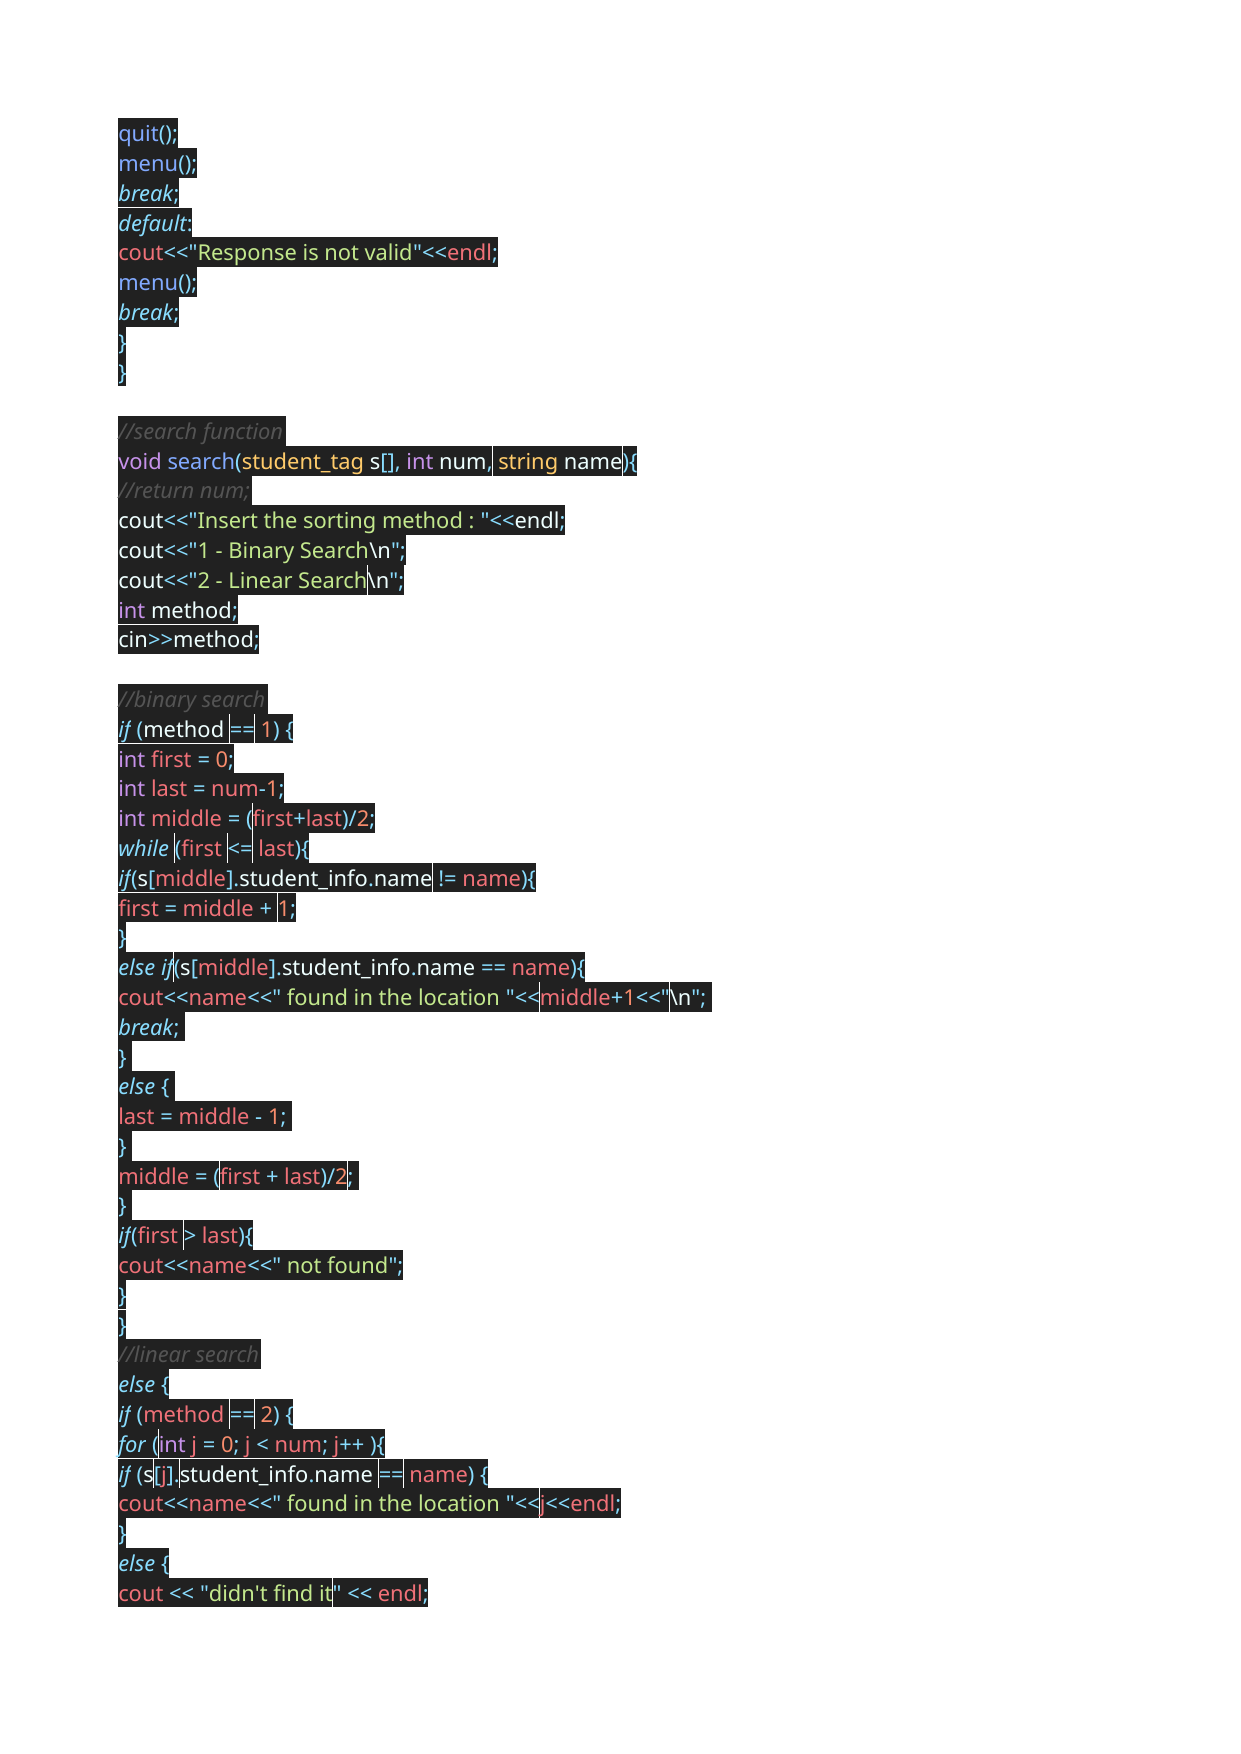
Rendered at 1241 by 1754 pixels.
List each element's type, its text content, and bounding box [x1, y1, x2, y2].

text cout<<"Insert the sorting method : "<<endl; [118, 505, 1122, 535]
text //binary search [118, 684, 1122, 714]
text } [118, 1280, 1122, 1309]
text if (s[j].student_info.name == name) { [118, 1458, 1122, 1488]
text cout<<"1 - Binary Search\n"; [118, 535, 1122, 565]
text } [118, 922, 1122, 952]
text //return num; [118, 476, 1122, 505]
text cout<<name<<" found in the location "<<middle+1<<"\n"; [118, 982, 1122, 1012]
text if(first > last){ [118, 1220, 1122, 1250]
text if (method == 2) { [118, 1399, 1122, 1429]
text if(s[middle].student_info.name != name){ [118, 863, 1122, 892]
text default: [118, 207, 1122, 237]
text int method; [118, 595, 1122, 624]
text else { [118, 1071, 1122, 1101]
text cout << "didn't find it" << endl; [118, 1578, 1122, 1607]
text cout<<name<<" found in the location "<<j<<endl; [118, 1488, 1122, 1518]
text break; [118, 297, 1122, 327]
text int first = 0; [118, 743, 1122, 773]
text //linear search [118, 1339, 1122, 1369]
text } [118, 327, 1122, 356]
text else { [118, 1548, 1122, 1578]
text if (method == 1) { [118, 714, 1122, 743]
text cin>>method; [118, 624, 1122, 654]
text } [118, 1131, 1122, 1161]
text break; [118, 1012, 1122, 1041]
text } [118, 1041, 1122, 1071]
text } [118, 356, 1122, 386]
text last = middle - 1; [118, 1101, 1122, 1131]
text //search function [118, 416, 1122, 446]
text int last = num-1; [118, 773, 1122, 803]
text } [118, 1309, 1122, 1339]
text menu(); [118, 267, 1122, 297]
text cout<<name<<" not found"; [118, 1250, 1122, 1280]
text cout<<"2 - Linear Search\n"; [118, 565, 1122, 595]
text int middle = (first+last)/2; [118, 803, 1122, 833]
text break; [118, 178, 1122, 207]
text quit(); [118, 118, 1122, 148]
text } [118, 1518, 1122, 1548]
text middle = (first + last)/2; [118, 1161, 1122, 1190]
text else if(s[middle].student_info.name == name){ [118, 952, 1122, 982]
text cout<<"Response is not valid"<<endl; [118, 237, 1122, 267]
text while (first <= last){ [118, 833, 1122, 863]
text menu(); [118, 148, 1122, 178]
text void search(student_tag s[], int num, string name){ [118, 446, 1122, 476]
text for (int j = 0; j < num; j++ ){ [118, 1429, 1122, 1458]
text first = middle + 1; [118, 892, 1122, 922]
text else { [118, 1369, 1122, 1399]
text } [118, 1190, 1122, 1220]
